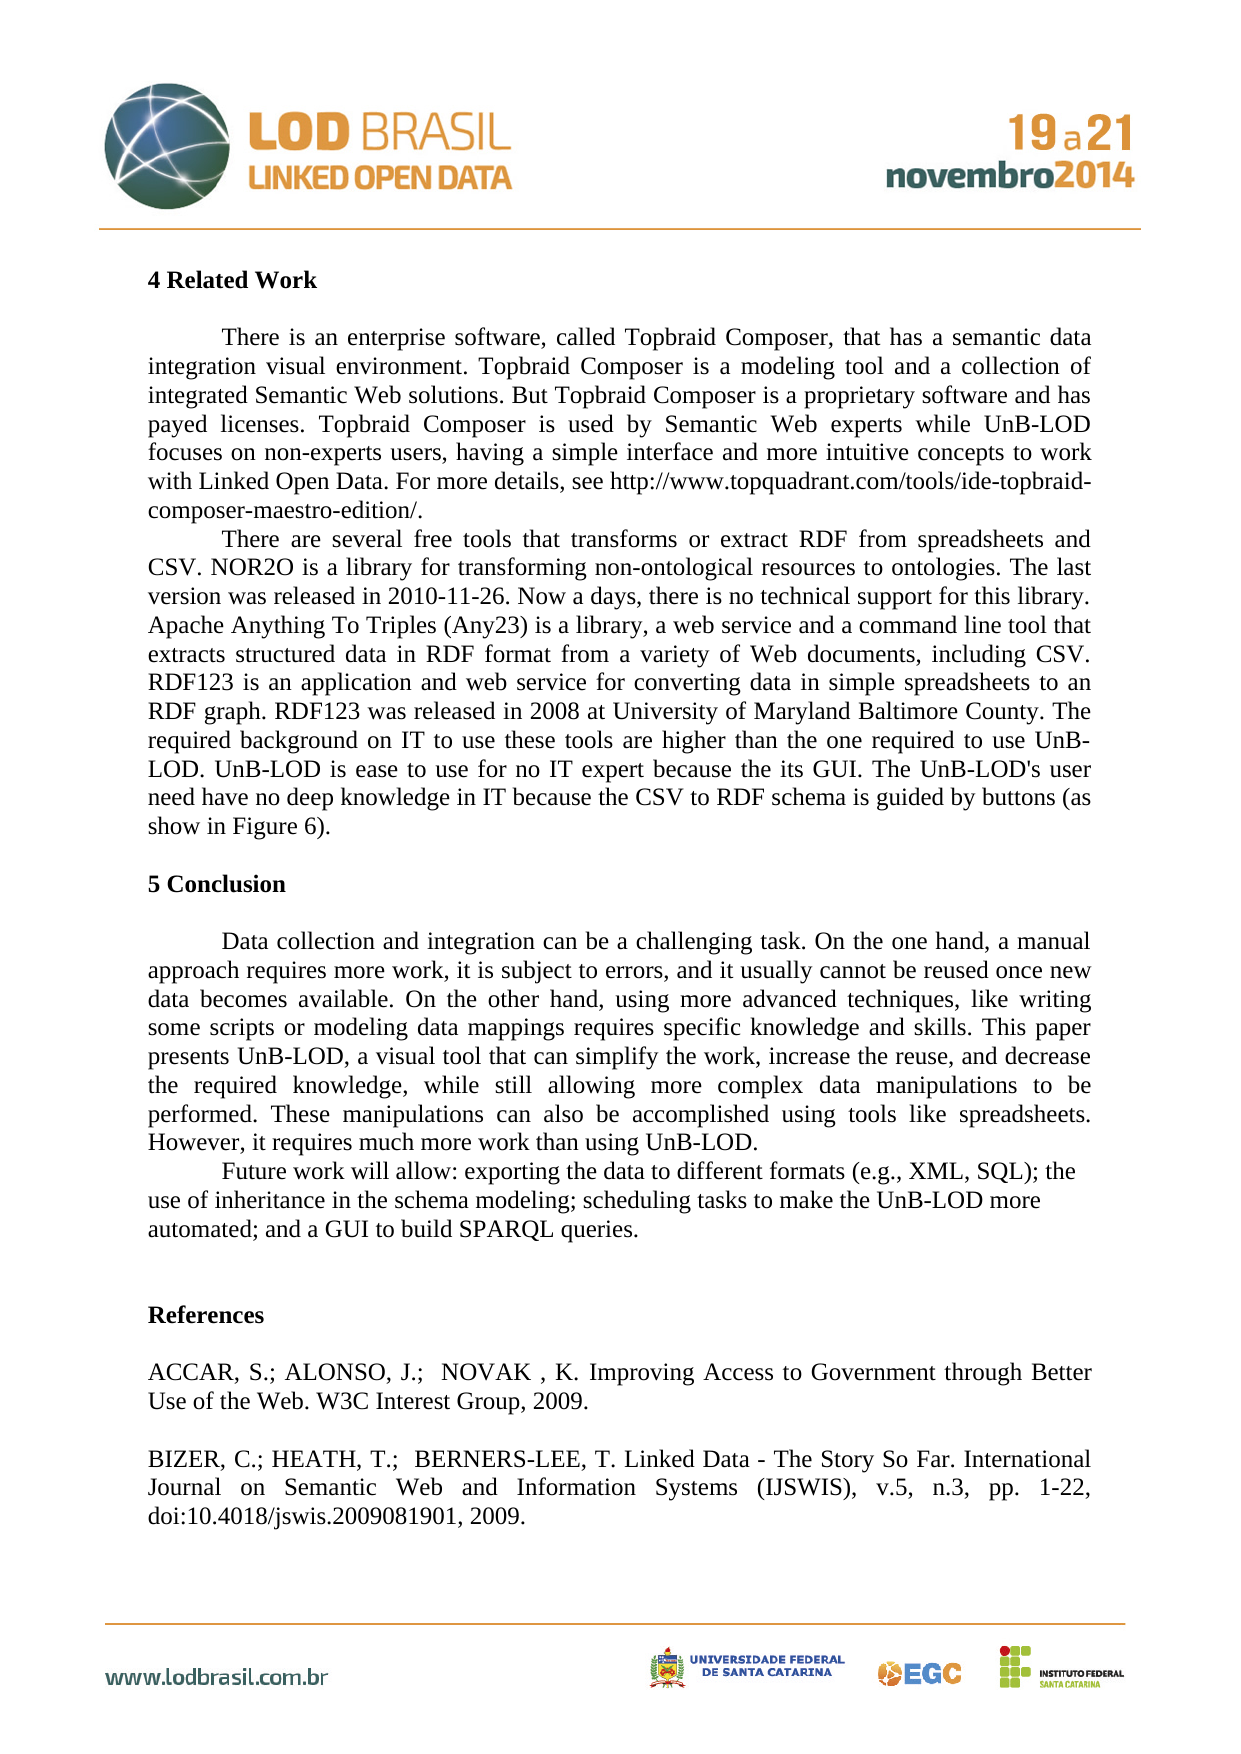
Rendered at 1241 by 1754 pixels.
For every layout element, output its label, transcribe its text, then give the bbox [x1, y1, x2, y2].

text 5 Conclusion [148, 869, 1092, 897]
text Data collection and integration can be a challenging task. On the one hand, a manual approach requires more work, it is subject to errors, and it usually cannot be reused once new data becomes available. On the other hand, using more advanced techniques, like writing some scripts or modeling data mappings requires specific knowledge and skills. This paper presents UnB-LOD, a visual tool that can simplify the work, increase the reuse, and decrease the required knowledge, while still allowing more complex data manipulations to be performed. These manipulations can also be accomplished using tools like spreadsheets. However, it requires much more work than using UnB-LOD. [148, 926, 1092, 1156]
text ACCAR, S.; ALONSO, J.; NOVAK , K. Improving Access to Government through Better Use of the Web. W3C Interest Group, 2009. [148, 1357, 1092, 1415]
text References [148, 1300, 1092, 1329]
text There are several free tools that transforms or extract RDF from spreadsheets and CSV. NOR2O is a library for transforming non-ontological resources to ontologies. The last version was released in 2010-11-26. Now a days, there is no technical support for this library. Apache Anything To Triples (Any23) is a library, a web service and a command line tool that extracts structured data in RDF format from a variety of Web documents, including CSV. RDF123 is an application and web service for converting data in simple spreadsheets to an RDF graph. RDF123 was released in 2008 at University of Maryland Baltimore County. The required background on IT to use these tools are higher than the one required to use UnB-LOD. UnB-LOD is ease to use for no IT expert because the its GUI. The UnB-LOD's user need have no deep knowledge in IT because the CSV to RDF schema is guided by buttons (as show in Figure 6). [148, 524, 1092, 840]
picture [105, 1623, 1135, 1701]
text Future work will allow: exporting the data to different formats (e.g., XML, SQL); the use of inheritance in the schema modeling; scheduling tasks to make the UnB-LOD more automated; and a GUI to build SPARQL queries. [148, 1156, 1092, 1242]
picture [93, 73, 1147, 234]
text There is an enterprise software, called Topbraid Composer, that has a semantic data integration visual environment. Topbraid Composer is a modeling tool and a collection of integrated Semantic Web solutions. But Topbraid Composer is a proprietary software and has payed licenses. Topbraid Composer is used by Semantic Web experts while UnB-LOD focuses on non-experts users, having a simple interface and more intuitive concepts to work with Linked Open Data. For more details, see http://www.topquadrant.com/tools/ide-topbraid-composer-maestro-edition/. [148, 322, 1092, 524]
text 4 Related Work [148, 265, 1092, 294]
text BIZER, C.; HEATH, T.; BERNERS-LEE, T. Linked Data - The Story So Far. International Journal on Semantic Web and Information Systems (IJSWIS), v.5, n.3, pp. 1-22, doi:10.4018/jswis.2009081901, 2009. [148, 1444, 1092, 1530]
